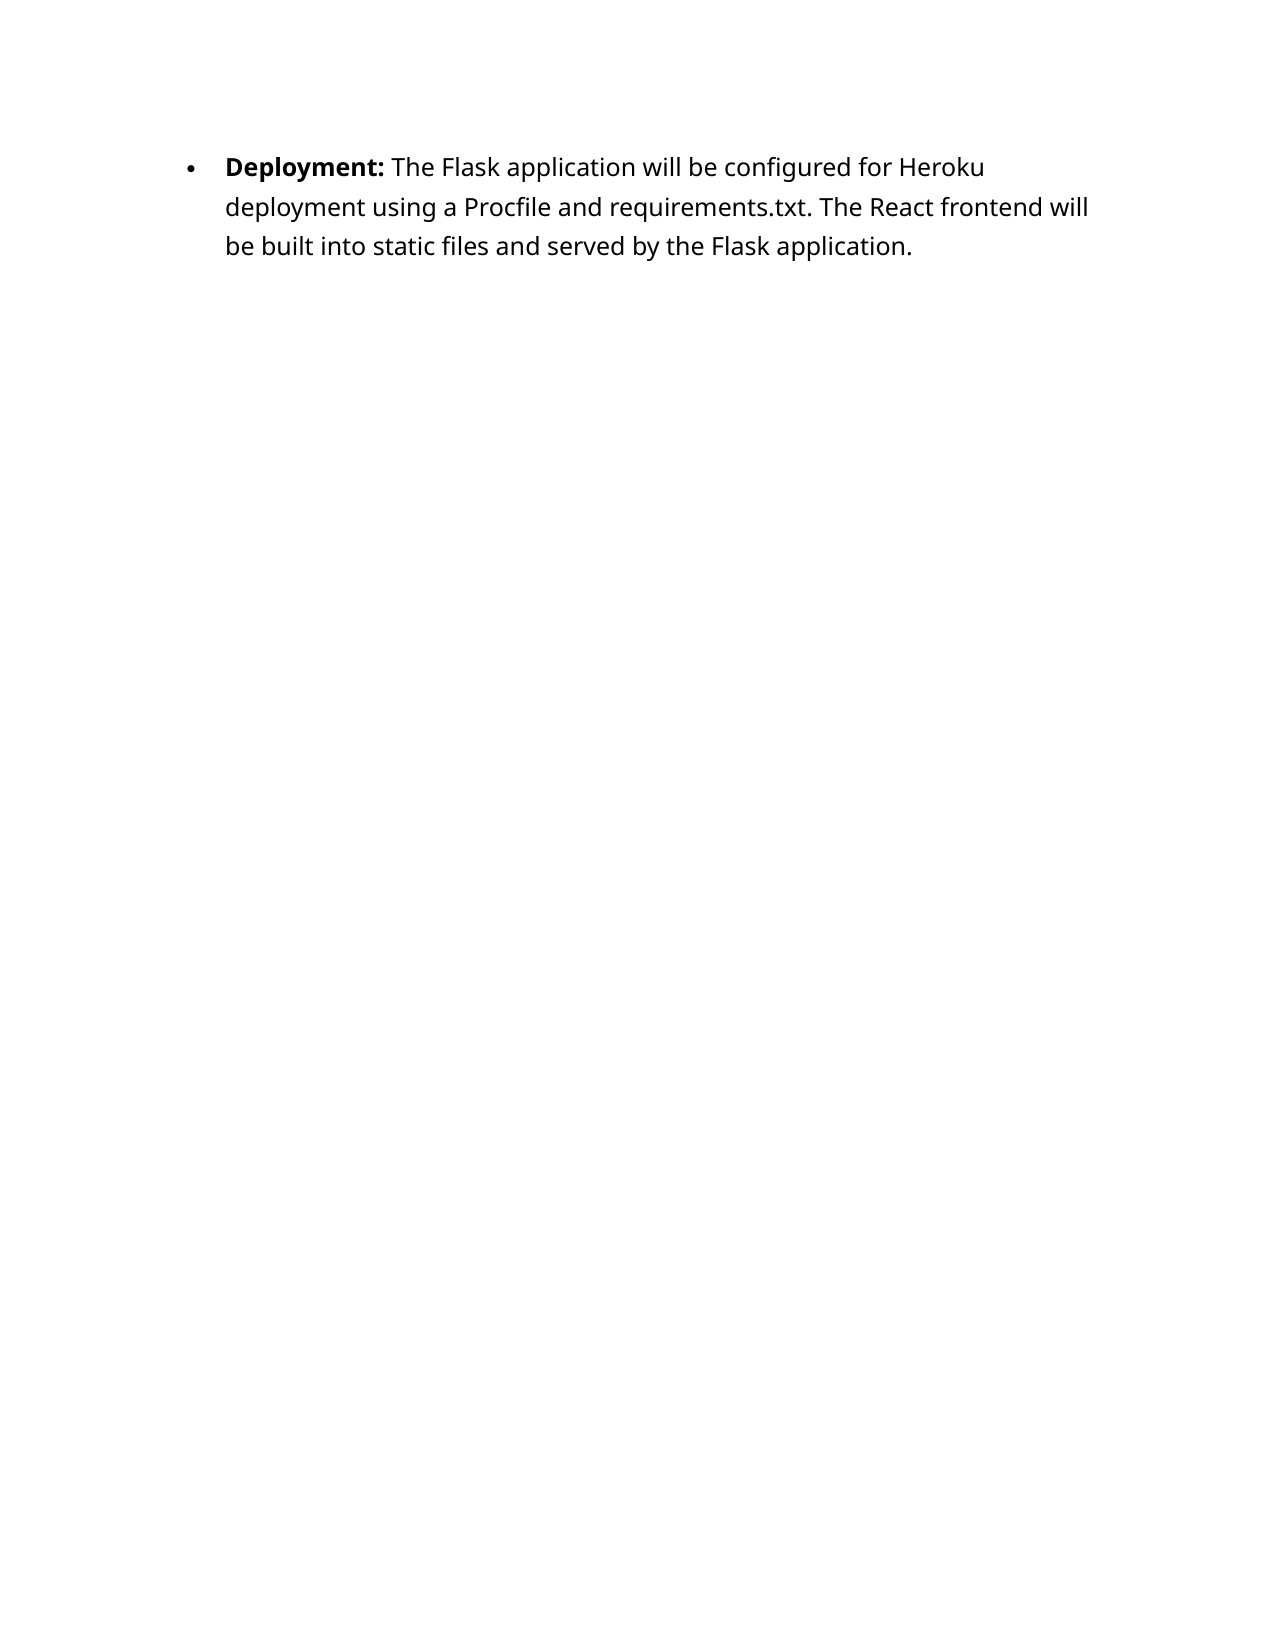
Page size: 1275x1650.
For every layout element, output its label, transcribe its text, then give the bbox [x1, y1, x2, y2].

list Deployment: The Flask application will be configured for Heroku deployment using a Procfile and requirements.txt. The React frontend will be built into static files and served by the Flask application. [187, 150, 1125, 262]
